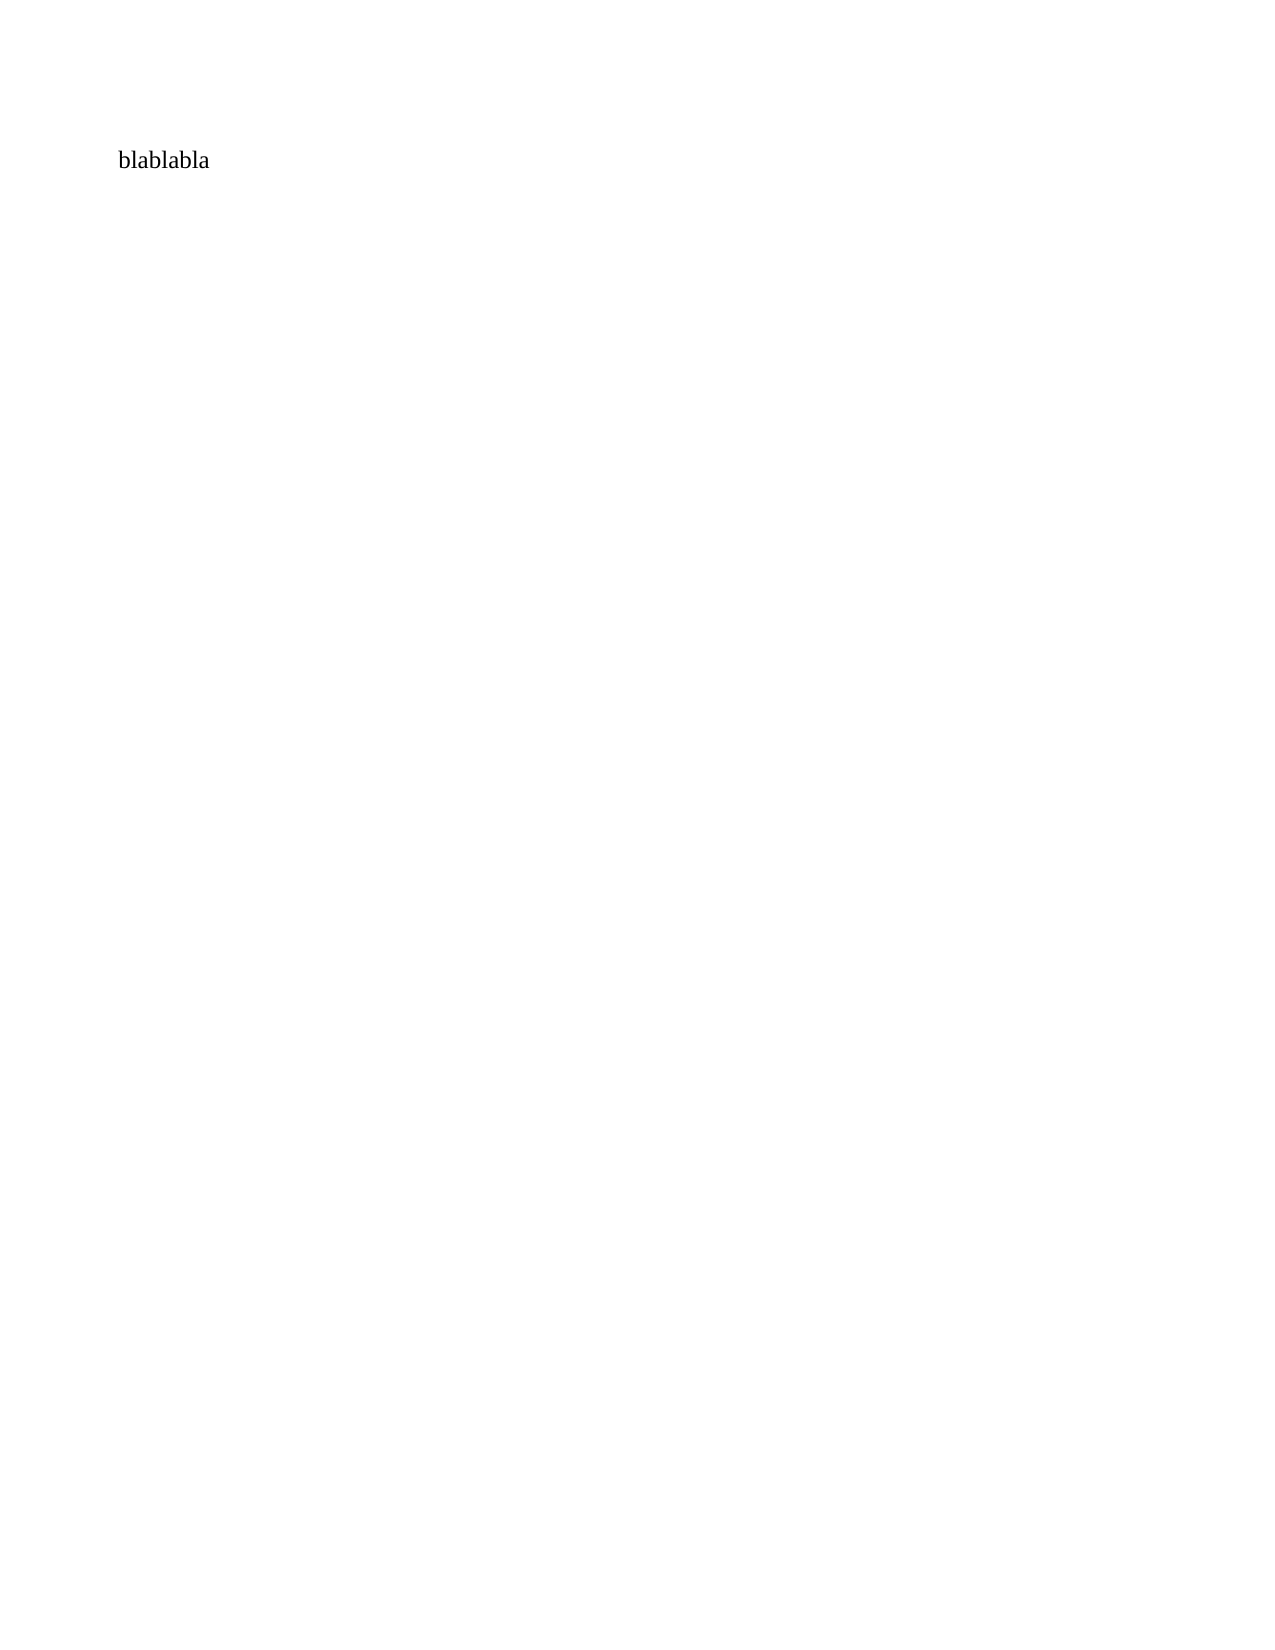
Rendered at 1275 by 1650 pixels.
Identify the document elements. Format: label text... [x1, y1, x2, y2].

text blablabla [118, 118, 1157, 229]
